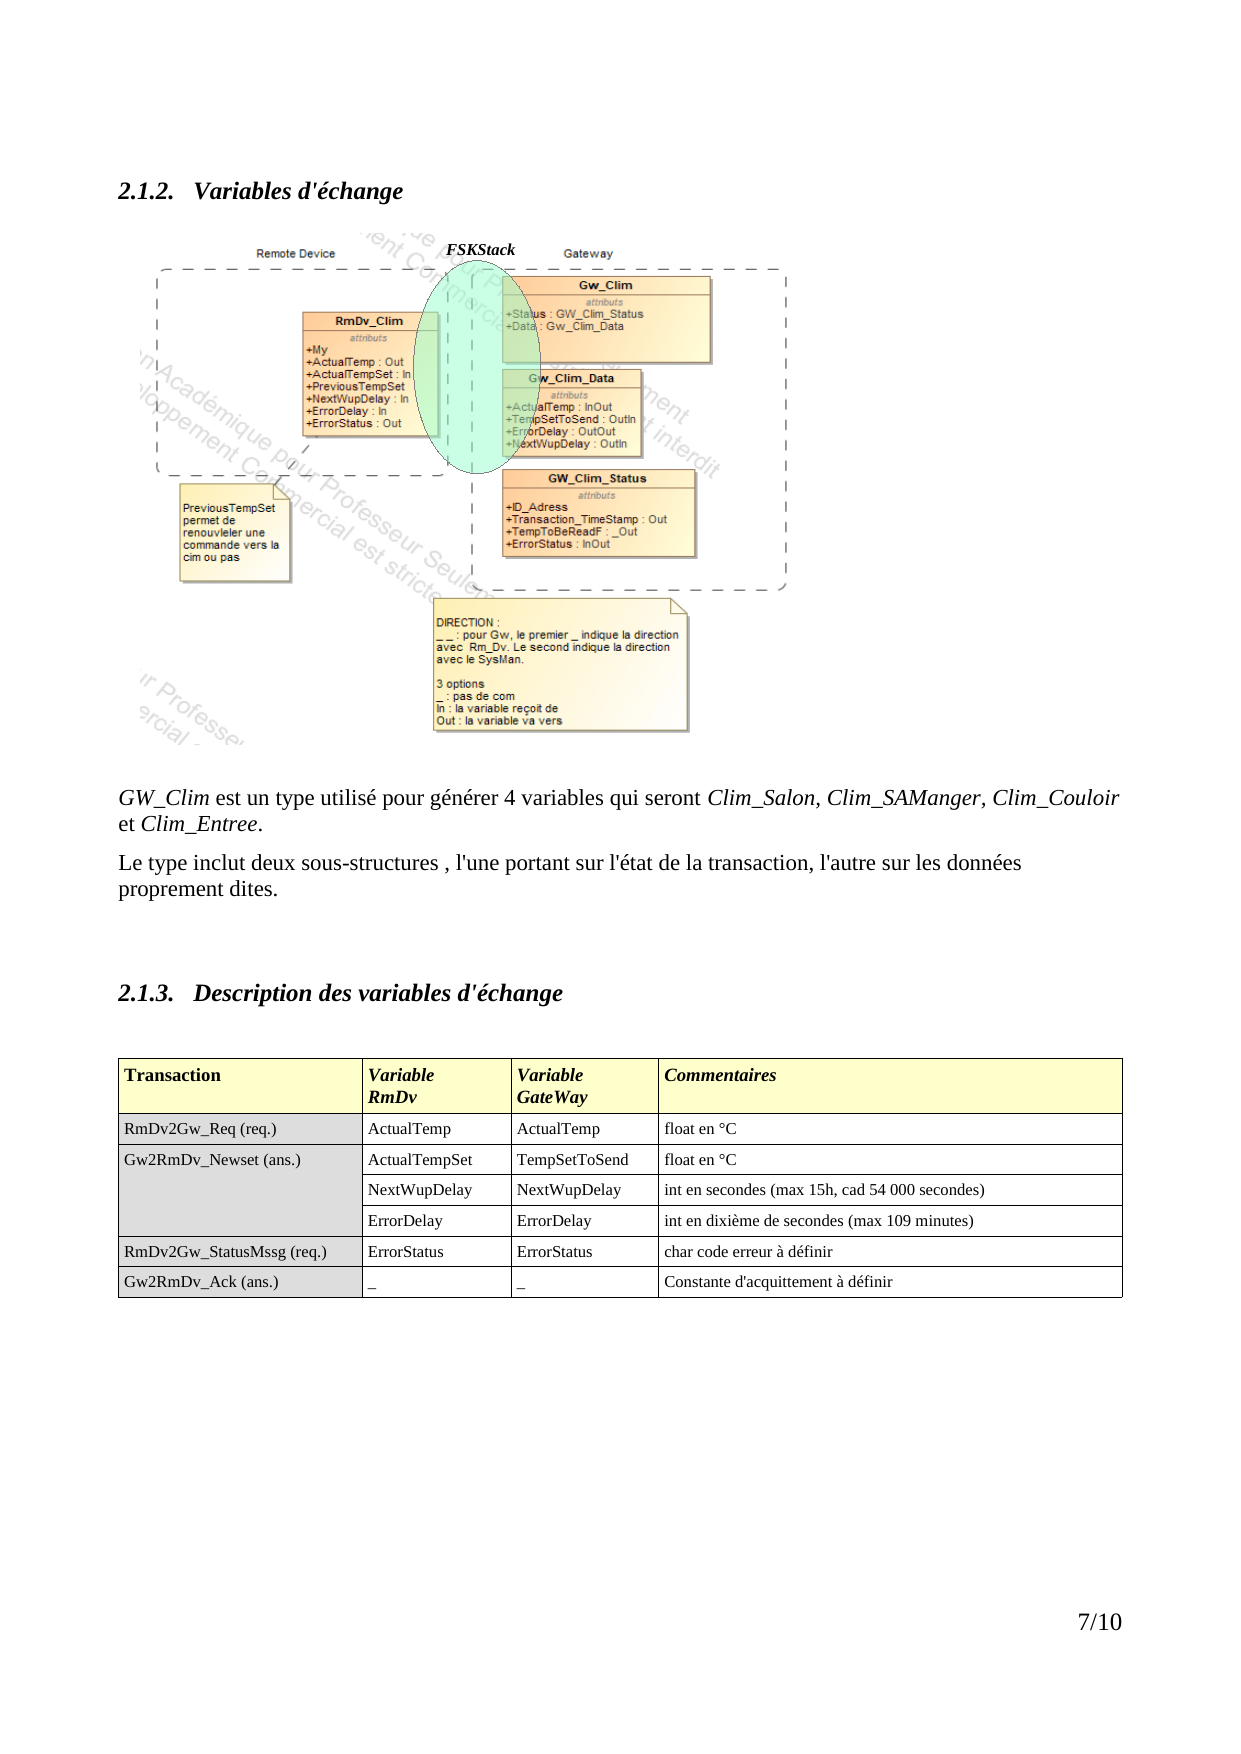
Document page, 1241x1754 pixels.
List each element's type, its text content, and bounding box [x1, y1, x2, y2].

subtitle Description des variables d'échange [118, 978, 1122, 1007]
table_cell ErrorDelay [512, 1206, 658, 1236]
table_header Commentaires [659, 1059, 1122, 1113]
table_header Transaction [119, 1059, 362, 1113]
table_cell float en °C [659, 1114, 1122, 1144]
table_cell ErrorStatus [363, 1237, 511, 1266]
text Le type inclut deux sous-structures , l'une portant sur l'état de la transaction, l'autre sur les données proprement dites. [118, 849, 1122, 902]
table_cell Gw2RmDv_Newset (ans.) [119, 1145, 362, 1236]
table_cell RmDv2Gw_StatusMssg (req.) [119, 1237, 362, 1266]
subtitle Variables d'échange [118, 176, 1122, 205]
text GW_Clim est un type utilisé pour générer 4 variables qui seront Clim_Salon, Clim_SAManger, Clim_Couloir et Clim_Entree. [118, 784, 1122, 836]
table_cell NextWupDelay [363, 1175, 511, 1205]
table_cell ErrorStatus [512, 1237, 658, 1266]
table_cell _ [363, 1267, 511, 1297]
table_cell TempSetToSend [512, 1145, 658, 1174]
table_cell NextWupDelay [512, 1175, 658, 1205]
table_cell ErrorDelay [363, 1206, 511, 1236]
table_cell RmDv2Gw_Req (req.) [119, 1114, 362, 1144]
table_cell char code erreur à définir [659, 1237, 1122, 1266]
table_cell _ [512, 1267, 658, 1297]
table_cell int en secondes (max 15h, cad 54 000 secondes) [659, 1175, 1122, 1205]
table_header Variable GateWay [512, 1059, 658, 1113]
table_cell int en dixième de secondes (max 109 minutes) [659, 1206, 1122, 1236]
table_header Variable RmDv [363, 1059, 511, 1113]
table_cell Gw2RmDv_Ack (ans.) [119, 1267, 362, 1297]
table_cell float en °C [659, 1145, 1122, 1174]
table_cell ActualTemp [512, 1114, 658, 1144]
table_cell ActualTemp [363, 1114, 511, 1144]
table_cell ActualTempSet [363, 1145, 511, 1174]
table_cell Constante d'acquittement à définir [659, 1267, 1122, 1297]
